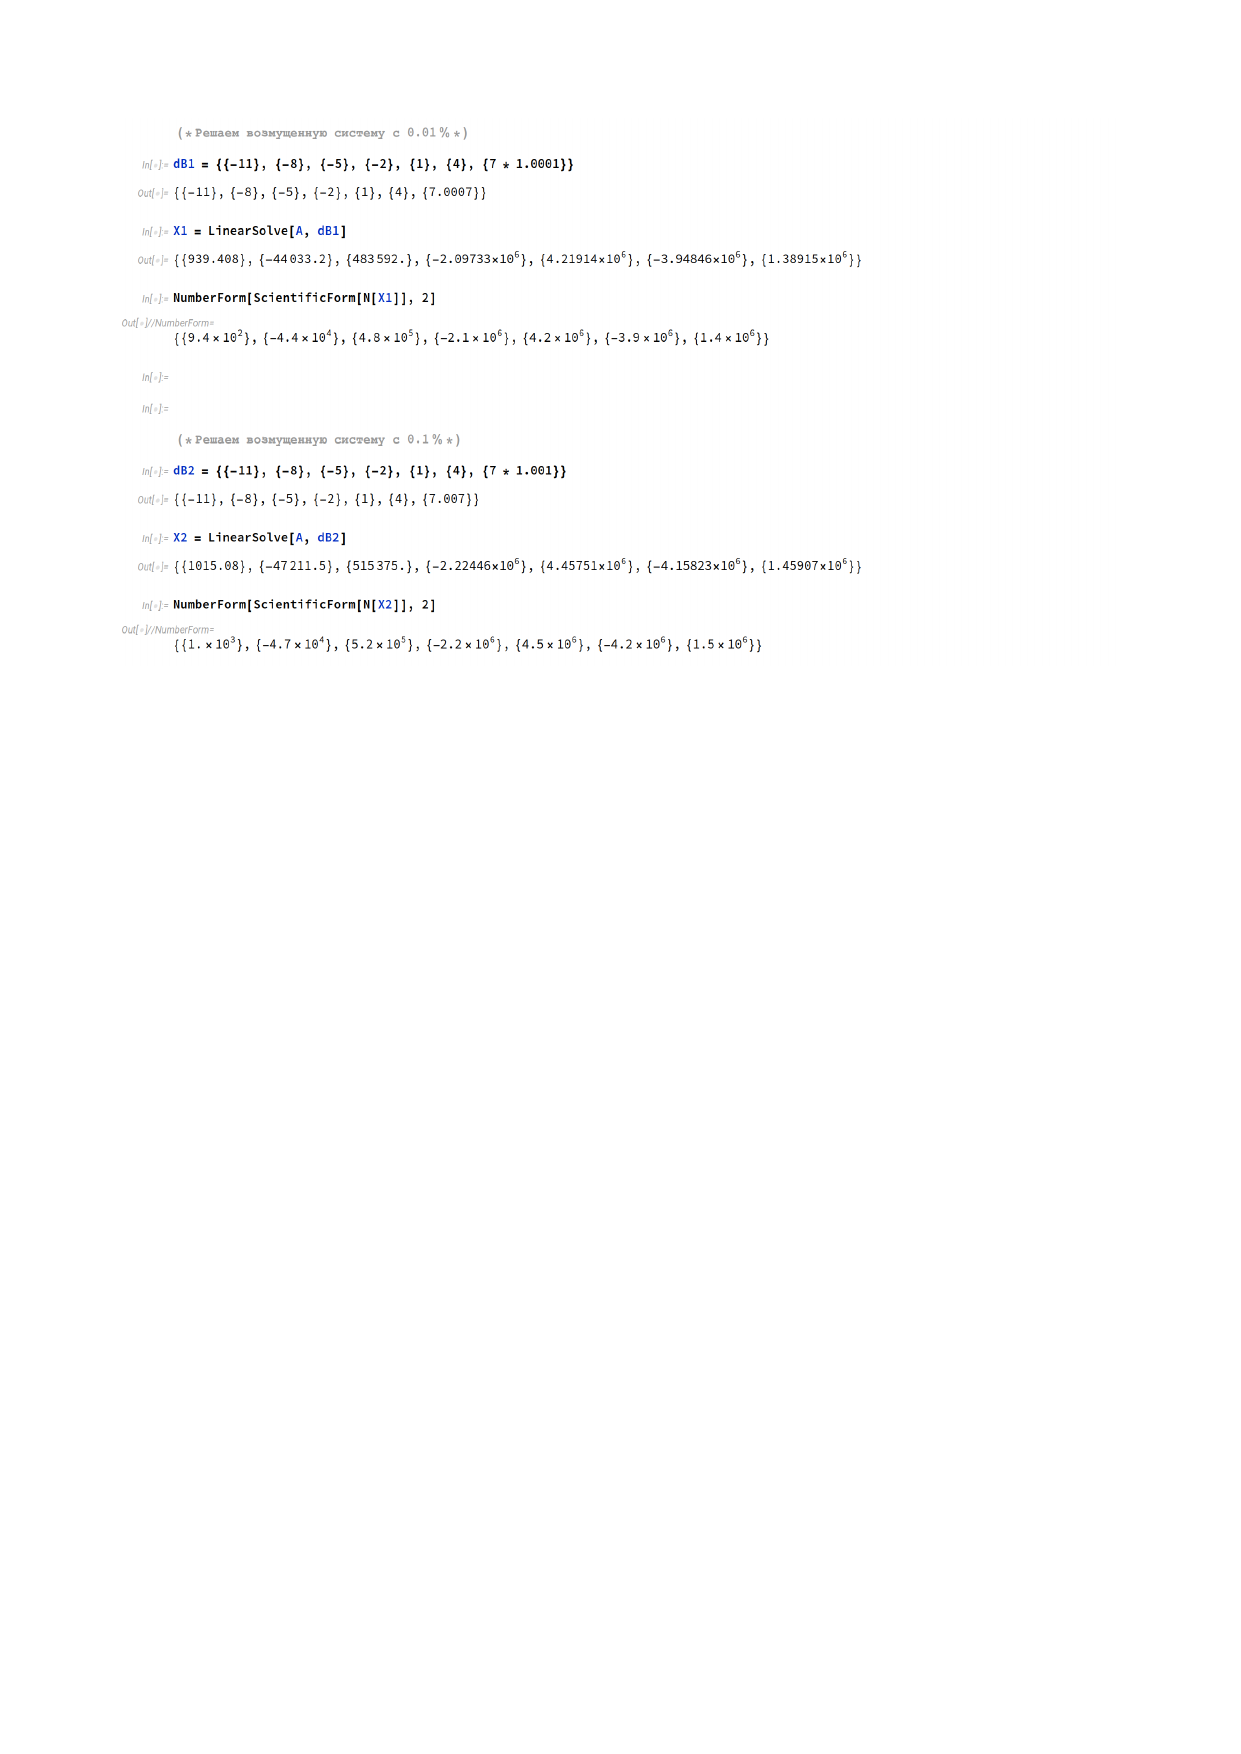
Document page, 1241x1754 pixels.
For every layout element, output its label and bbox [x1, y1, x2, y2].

picture [118, 118, 1123, 666]
